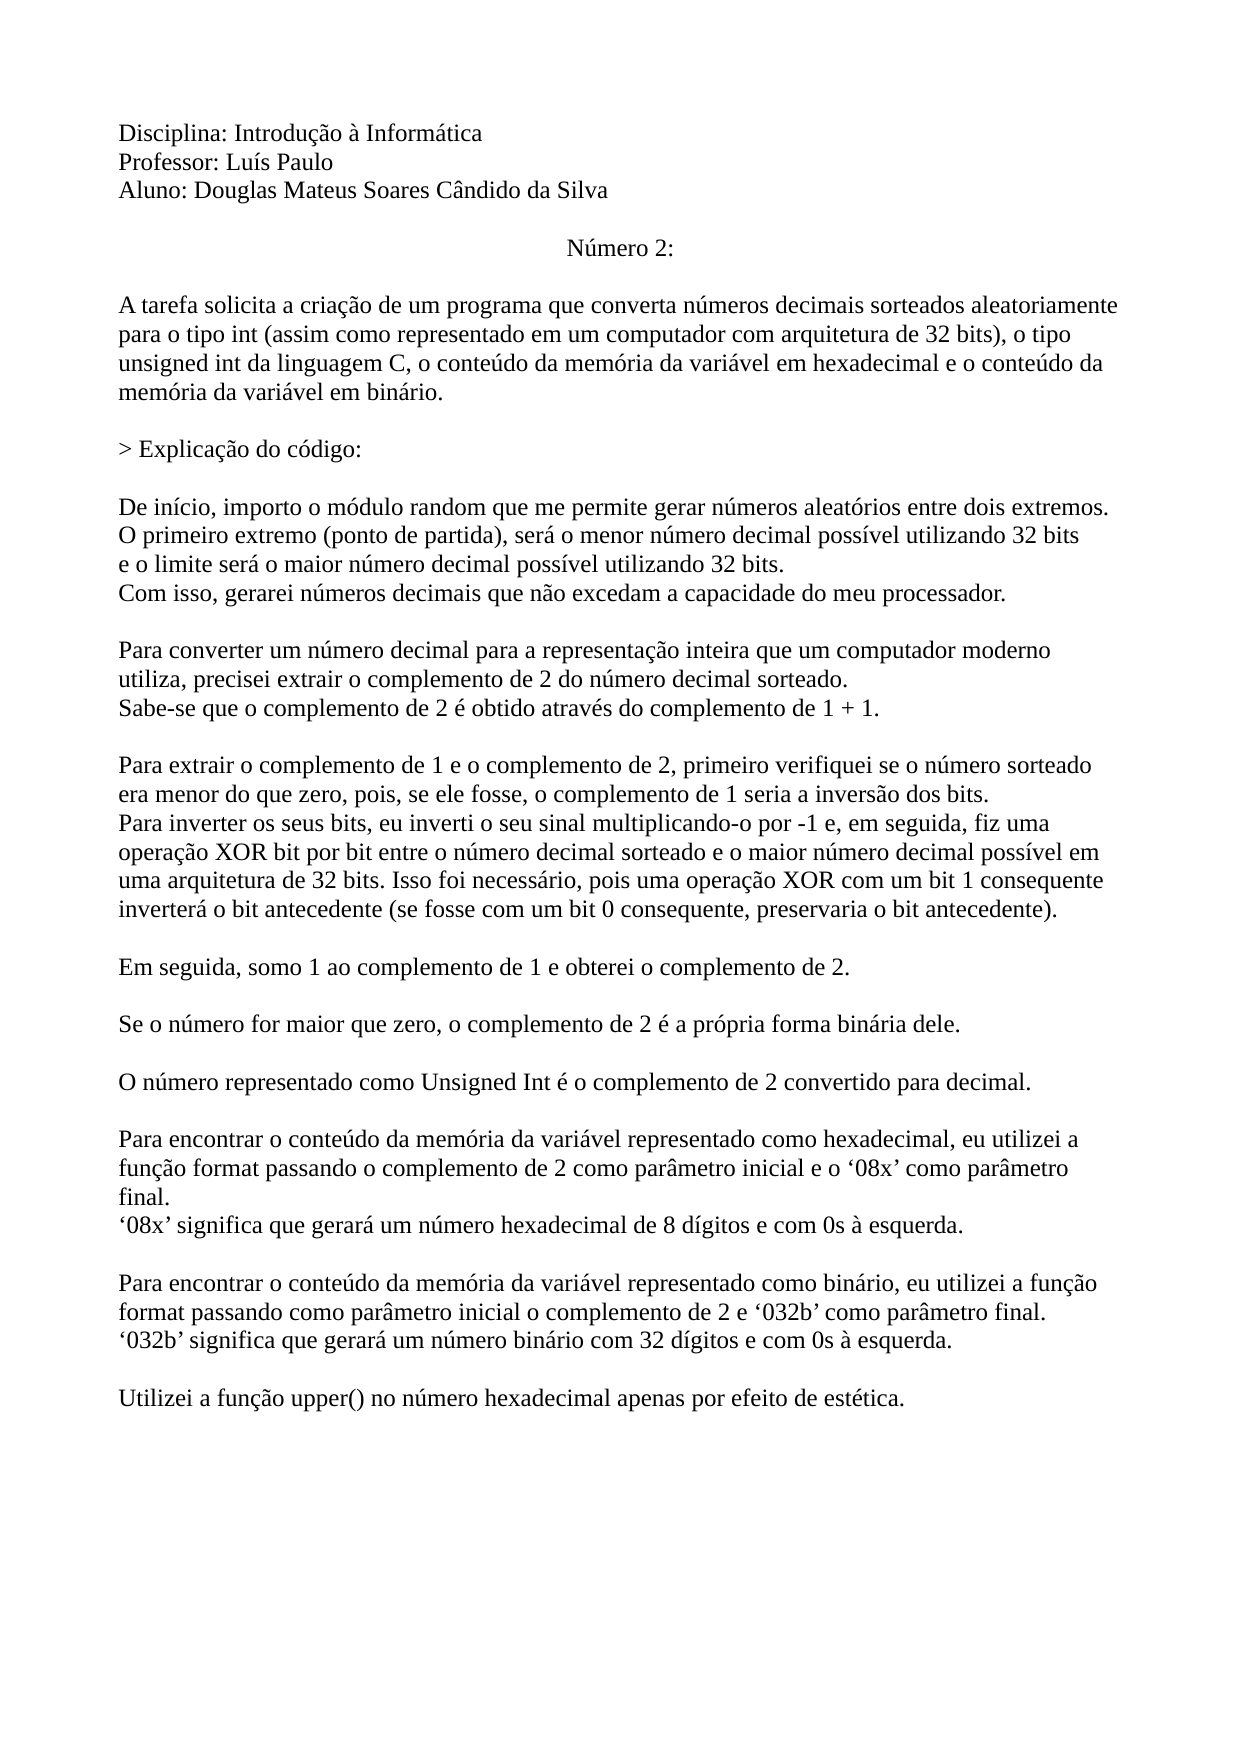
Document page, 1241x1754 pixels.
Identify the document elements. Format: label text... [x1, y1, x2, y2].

text Para extrair o complemento de 1 e o complemento de 2, primeiro verifiquei se o número sorteado era menor do que zero, pois, se ele fosse, o complemento de 1 seria a inversão dos bits. [118, 751, 1122, 808]
text Aluno: Douglas Mateus Soares Cândido da Silva [118, 176, 1122, 204]
text De início, importo o módulo random que me permite gerar números aleatórios entre dois extremos. [118, 492, 1122, 521]
text e o limite será o maior número decimal possível utilizando 32 bits. [118, 549, 1122, 578]
text ‘08x’ significa que gerará um número hexadecimal de 8 dígitos e com 0s à esquerda. [118, 1211, 1122, 1239]
text O número representado como Unsigned Int é o complemento de 2 convertido para decimal. [118, 1067, 1122, 1096]
text Utilizei a função upper() no número hexadecimal apenas por efeito de estética. [118, 1383, 1122, 1412]
text Para converter um número decimal para a representação inteira que um computador moderno utiliza, precisei extrair o complemento de 2 do número decimal sorteado. [118, 636, 1122, 693]
text Professor: Luís Paulo [118, 147, 1122, 176]
text Em seguida, somo 1 ao complemento de 1 e obterei o complemento de 2. [118, 952, 1122, 981]
text Se o número for maior que zero, o complemento de 2 é a própria forma binária dele. [118, 1009, 1122, 1038]
text Disciplina: Introdução à Informática [118, 118, 1122, 147]
text ‘032b’ significa que gerará um número binário com 32 dígitos e com 0s à esquerda. [118, 1326, 1122, 1354]
text A tarefa solicita a criação de um programa que converta números decimais sorteados aleatoriamente para o tipo int (assim como representado em um computador com arquitetura de 32 bits), o tipo unsigned int da linguagem C, o conteúdo da memória da variável em hexadecimal e o conteúdo da memória da variável em binário. [118, 291, 1122, 406]
text Sabe-se que o complemento de 2 é obtido através do complemento de 1 + 1. [118, 693, 1122, 722]
text Para inverter os seus bits, eu inverti o seu sinal multiplicando-o por -1 e, em seguida, fiz uma operação XOR bit por bit entre o número decimal sorteado e o maior número decimal possível em uma arquitetura de 32 bits. Isso foi necessário, pois uma operação XOR com um bit 1 consequente inverterá o bit antecedente (se fosse com um bit 0 consequente, preservaria o bit antecedente). [118, 808, 1122, 923]
text Para encontrar o conteúdo da memória da variável representado como hexadecimal, eu utilizei a função format passando o complemento de 2 como parâmetro inicial e o ‘08x’ como parâmetro final. [118, 1124, 1122, 1211]
text O primeiro extremo (ponto de partida), será o menor número decimal possível utilizando 32 bits [118, 521, 1122, 549]
text Para encontrar o conteúdo da memória da variável representado como binário, eu utilizei a função format passando como parâmetro inicial o complemento de 2 e ‘032b’ como parâmetro final. [118, 1268, 1122, 1326]
text Número 2: [118, 233, 1122, 262]
text Com isso, gerarei números decimais que não excedam a capacidade do meu processador. [118, 578, 1122, 607]
text > Explicação do código: [118, 434, 1122, 463]
